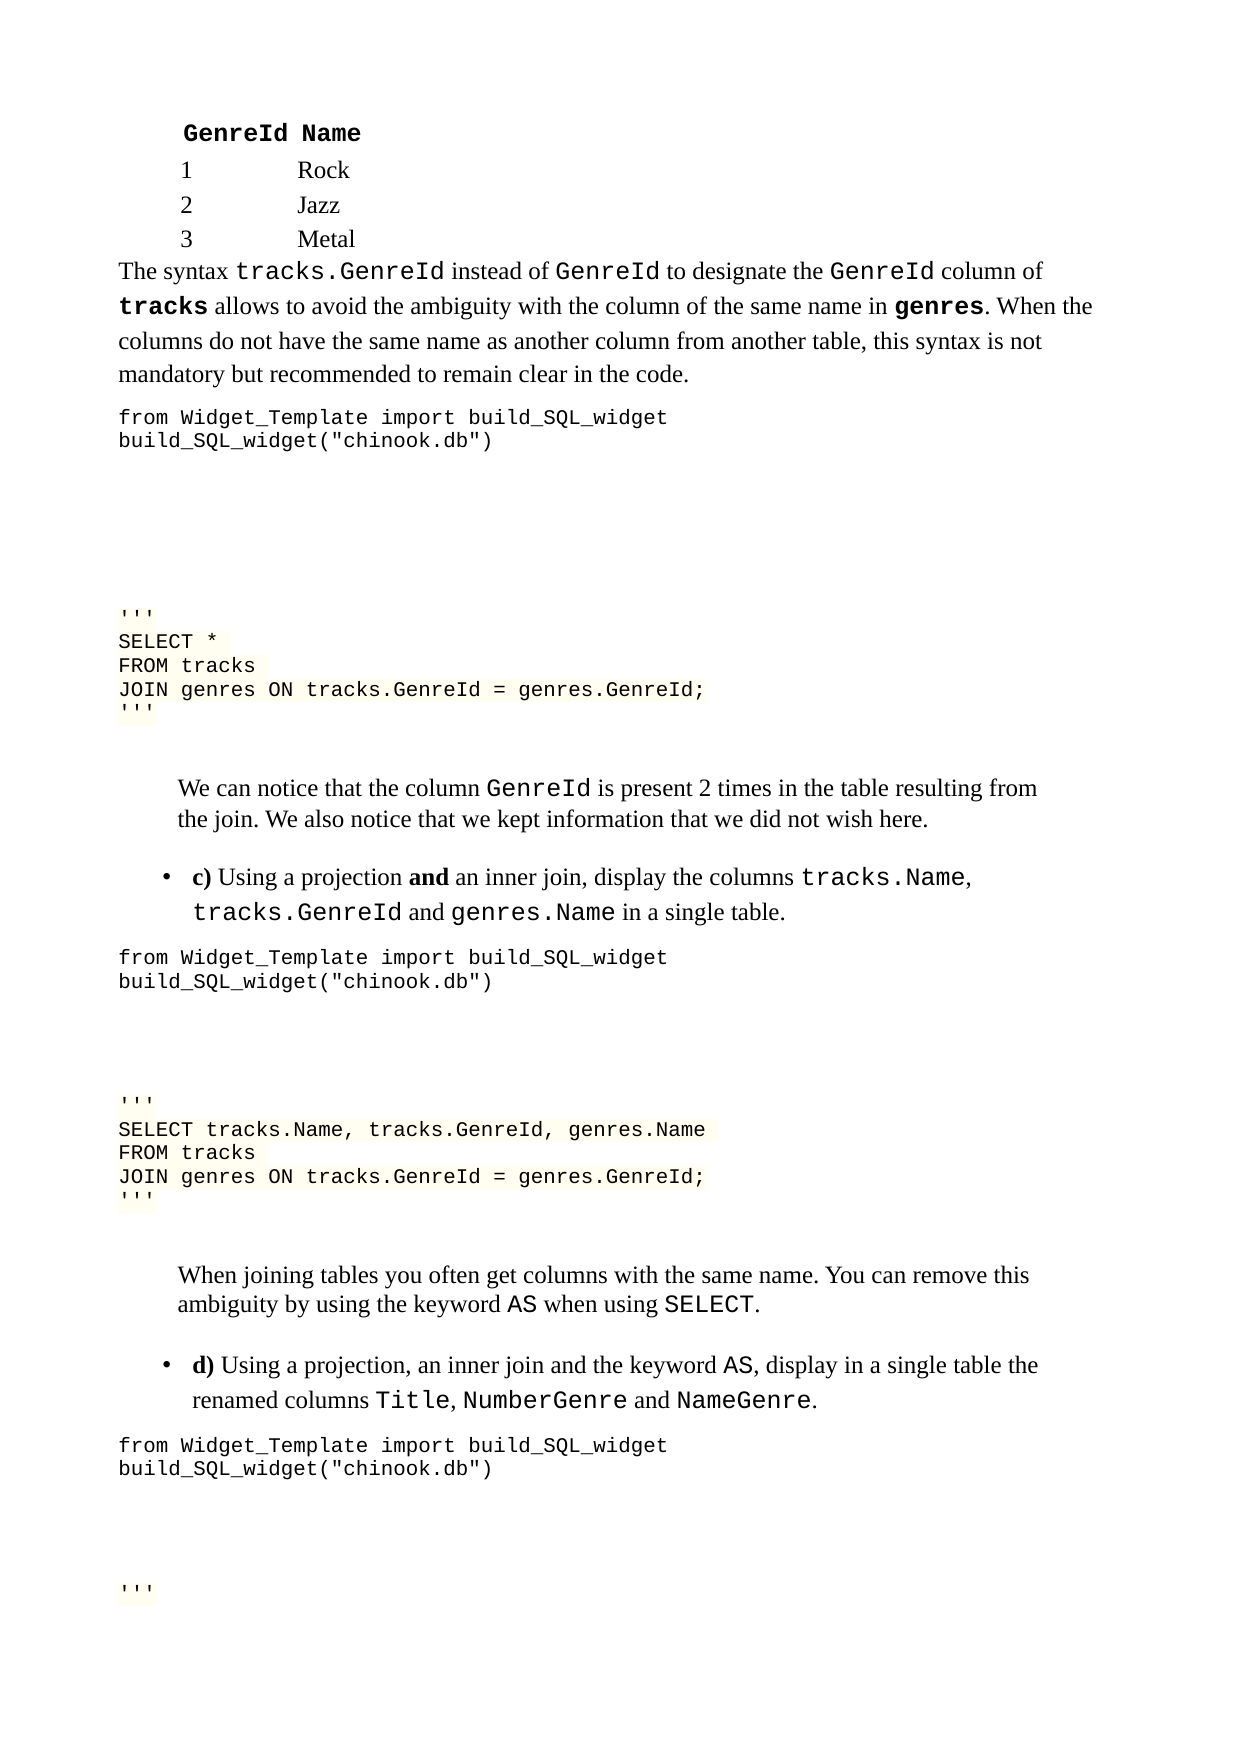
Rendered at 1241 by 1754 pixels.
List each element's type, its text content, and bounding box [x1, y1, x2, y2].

text build_SQL_widget("chinook.db") [118, 971, 1122, 995]
list c) Using a projection and an inner join, display the columns tracks.Name, tracks.GenreId and genres.Name in a single table. [162, 862, 1122, 928]
text ​ [118, 1482, 1122, 1506]
text build_SQL_widget("chinook.db") [118, 1458, 1122, 1482]
text The syntax tracks.GenreId instead of GenreId to designate the GenreId column of tracks allows to avoid the ambiguity with the column of the same name in genres. When the columns do not have the same name as another column from another table, this syntax is not mandatory but recommended to remain clear in the code. [118, 256, 1122, 388]
text ​ [118, 749, 1122, 773]
text from Widget_Template import build_SQL_widget [118, 407, 1122, 431]
text ​ [118, 995, 1122, 1018]
table_header Name [294, 118, 368, 152]
text When joining tables you often get columns with the same name. You can remove this ambiguity by using the keyword AS when using SELECT. [177, 1261, 1063, 1320]
text JOIN genres ON tracks.GenreId = genres.GenreId; [118, 679, 1122, 702]
text ​ [118, 1213, 1122, 1237]
table_header GenreId [177, 118, 294, 152]
text ''' [118, 1190, 1122, 1213]
text ''' [118, 608, 1122, 631]
table_cell Jazz [294, 187, 368, 221]
text from Widget_Template import build_SQL_widget [118, 947, 1122, 971]
text ​ [118, 1506, 1122, 1529]
text ​ [118, 1237, 1122, 1261]
text ​ [118, 507, 1122, 531]
text ''' [118, 702, 1122, 726]
text We can notice that the column GenreId is present 2 times in the table resulting from the join. We also notice that we kept information that we did not wish here. [177, 773, 1063, 833]
table_cell Rock [294, 152, 368, 187]
text FROM tracks [118, 655, 1122, 679]
text ''' [118, 1095, 1122, 1119]
table_cell Metal [294, 221, 368, 256]
text from Widget_Template import build_SQL_widget [118, 1435, 1122, 1458]
text FROM tracks [118, 1142, 1122, 1166]
list d) Using a projection, an inner join and the keyword AS, display in a single table the renamed columns Title, NumberGenre and NameGenre. [162, 1350, 1122, 1416]
table_cell 3 [177, 221, 294, 256]
text build_SQL_widget("chinook.db") [118, 431, 1122, 454]
text JOIN genres ON tracks.GenreId = genres.GenreId; [118, 1166, 1122, 1190]
table_cell 2 [177, 187, 294, 221]
text ​ [118, 1018, 1122, 1042]
text ''' [118, 1582, 1122, 1606]
table_cell 1 [177, 152, 294, 187]
text SELECT * [118, 631, 1122, 655]
text ​ [118, 726, 1122, 749]
text SELECT tracks.Name, tracks.GenreId, genres.Name [118, 1119, 1122, 1142]
text ​ [118, 531, 1122, 554]
